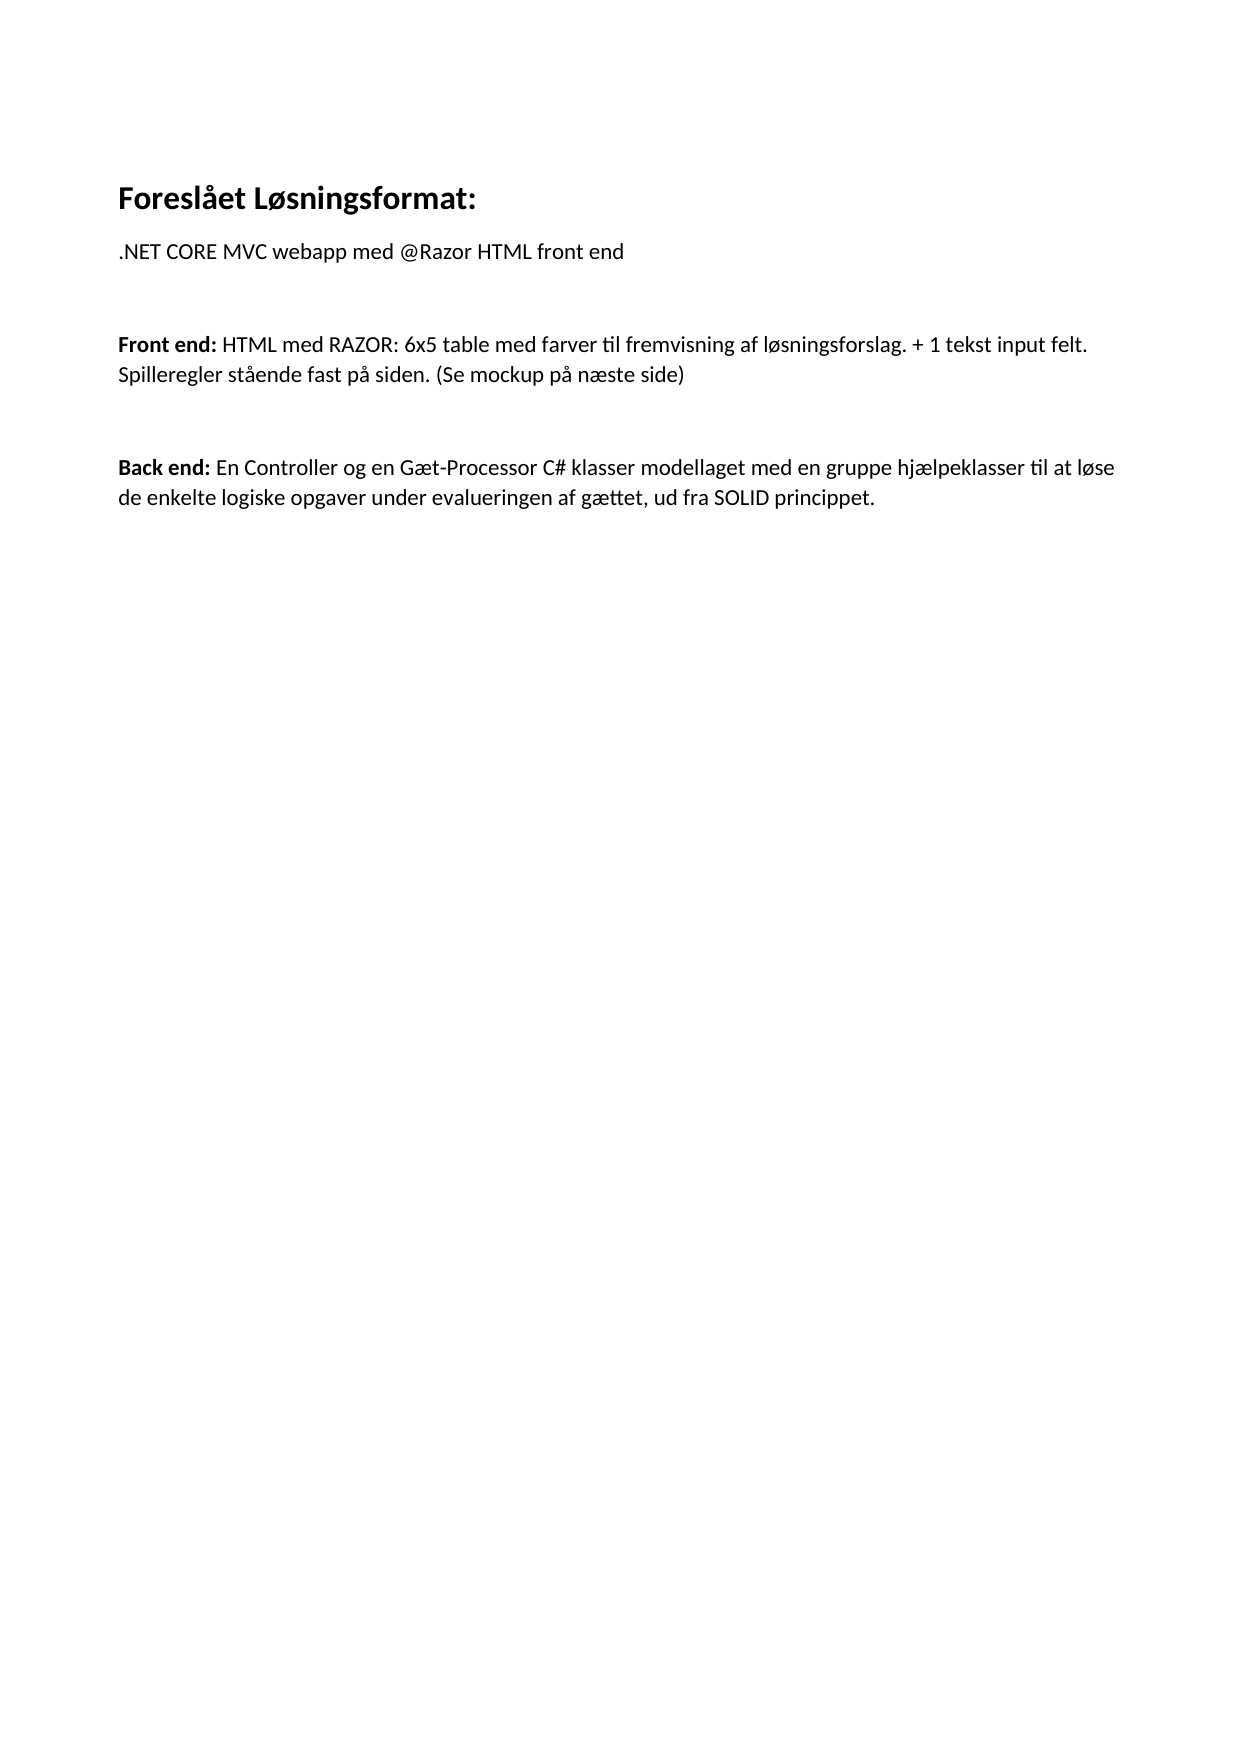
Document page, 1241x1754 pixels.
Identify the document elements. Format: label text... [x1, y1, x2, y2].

text Front end: HTML med RAZOR: 6x5 table med farver til fremvisning af løsningsforslag. + 1 tekst input felt. Spilleregler stående fast på siden. (Se mockup på næste side) [118, 331, 1122, 388]
text .NET CORE MVC webapp med @Razor HTML front end [118, 237, 1122, 265]
text Back end: En Controller og en Gæt-Processor C# klasser modellaget med en gruppe hjælpeklasser til at løse de enkelte logiske opgaver under evalueringen af gættet, ud fra SOLID princippet. [118, 453, 1122, 511]
text Foreslået Løsningsformat: [118, 177, 1122, 218]
